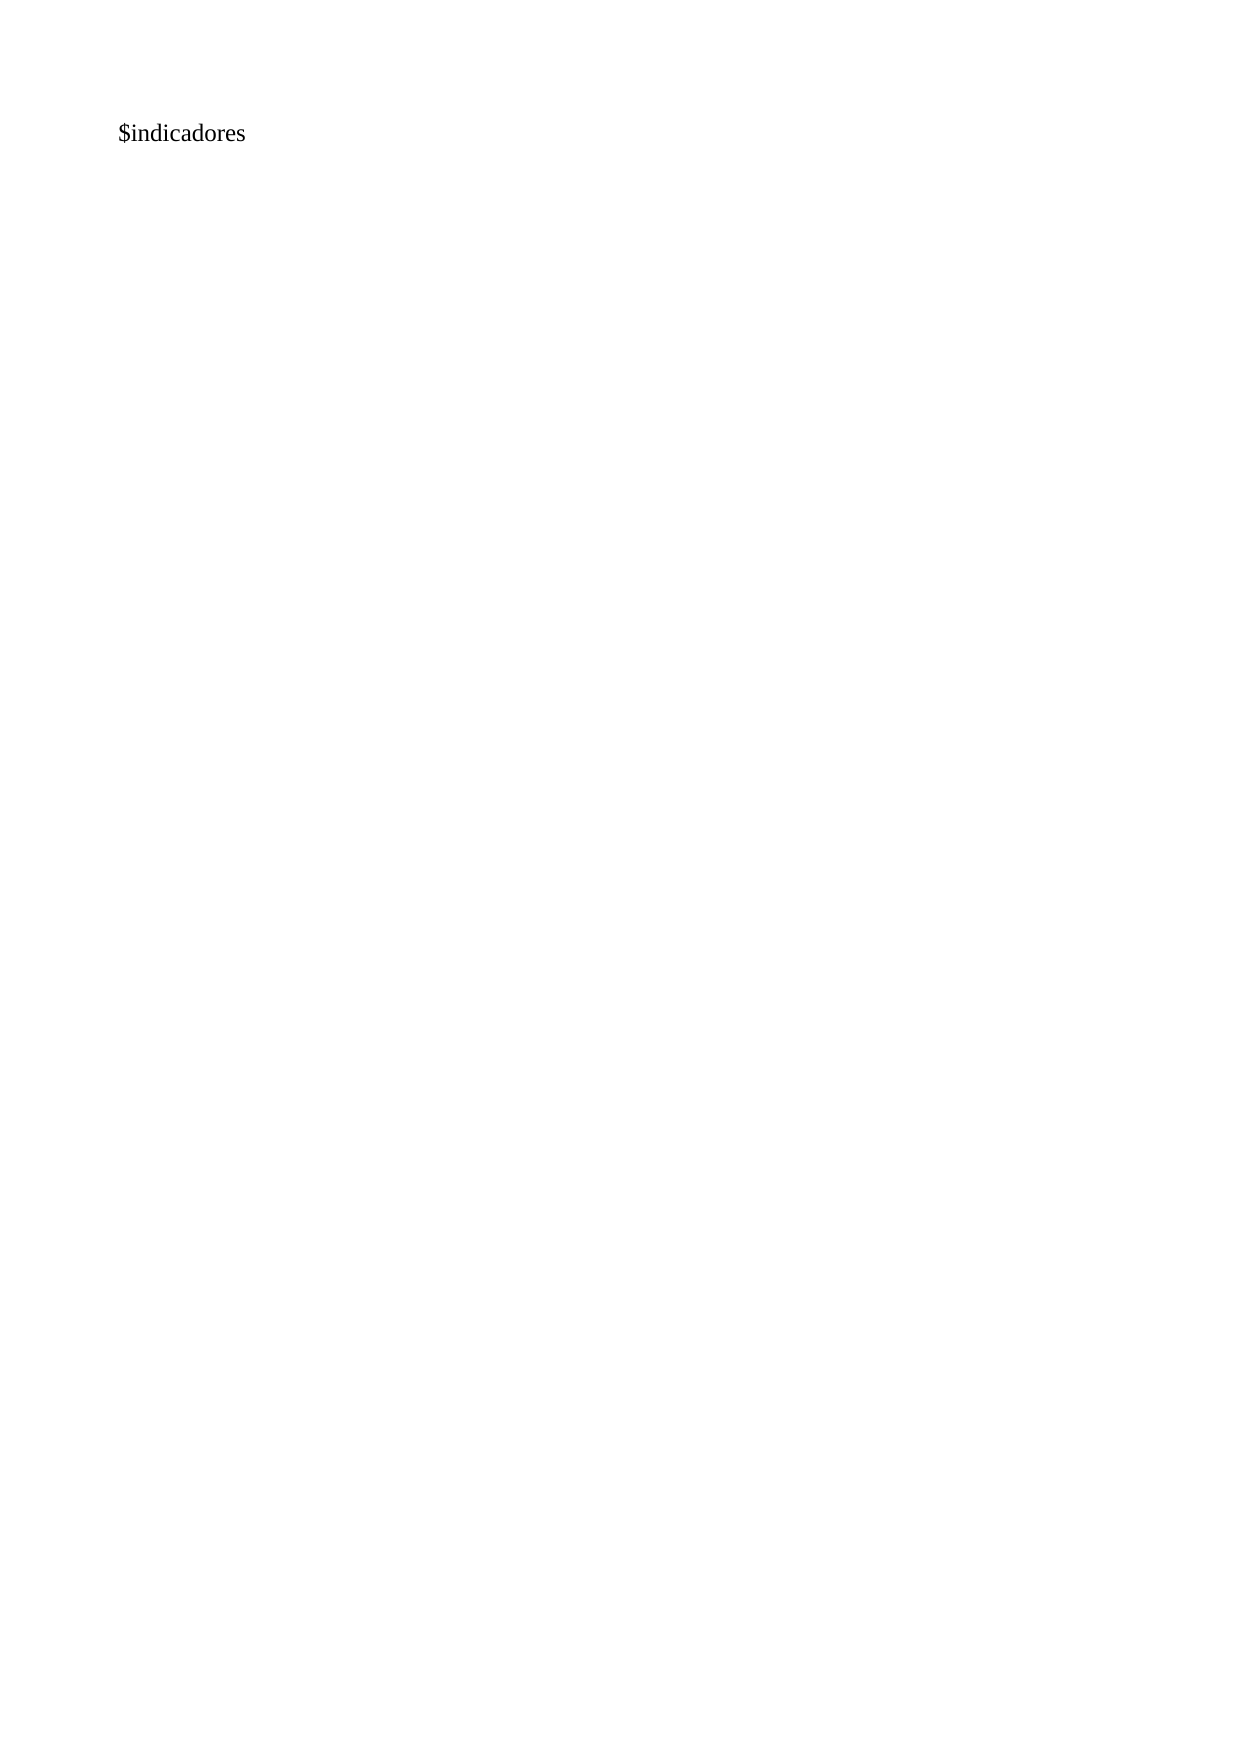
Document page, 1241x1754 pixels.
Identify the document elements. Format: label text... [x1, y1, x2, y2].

text $indicadores [118, 118, 1122, 147]
